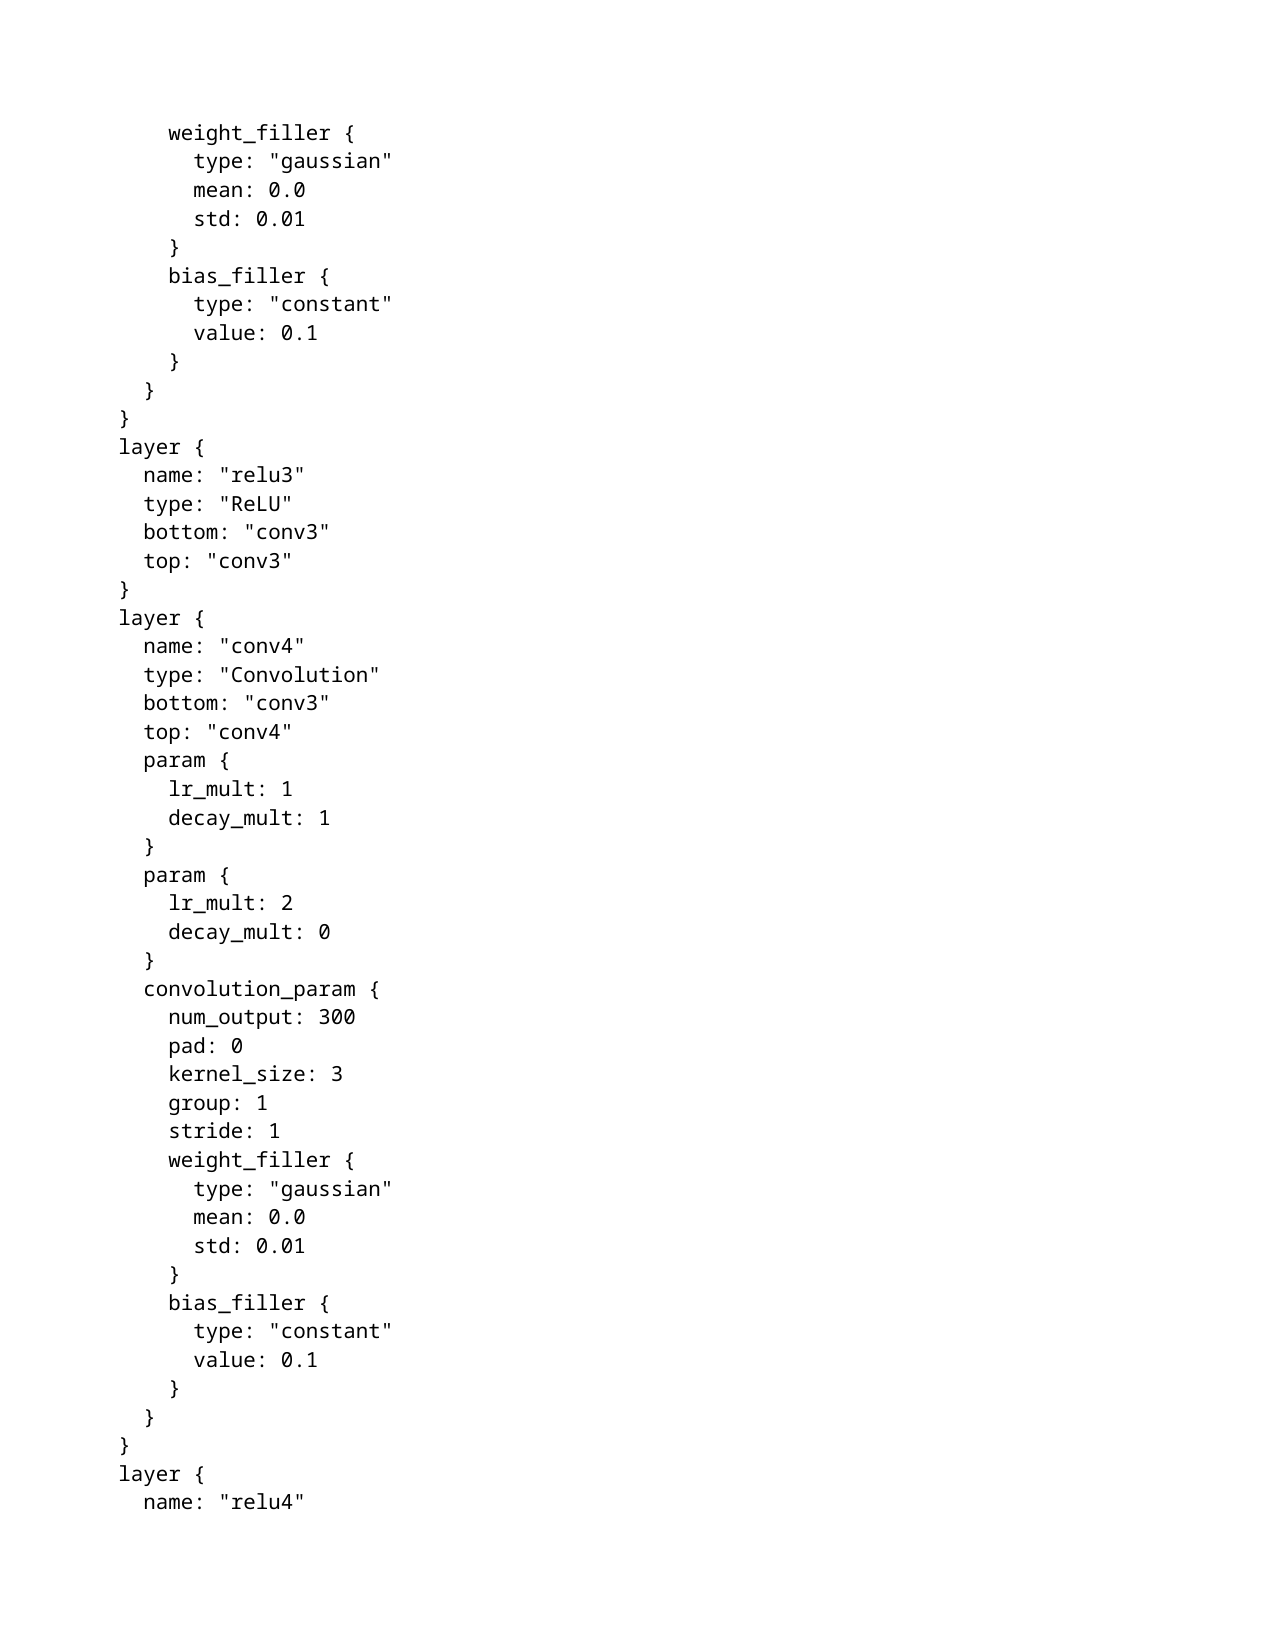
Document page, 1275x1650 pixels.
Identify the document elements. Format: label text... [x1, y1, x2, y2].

text type: "Convolution" [118, 660, 1157, 688]
text } [118, 403, 1157, 432]
text stride: 1 [118, 1117, 1157, 1145]
text param { [118, 860, 1157, 888]
text weight_filler { [118, 118, 1157, 147]
text convolution_param { [118, 974, 1157, 1002]
text type: "constant" [118, 1316, 1157, 1345]
text bottom: "conv3" [118, 517, 1157, 546]
text } [118, 1259, 1157, 1288]
text name: "relu3" [118, 460, 1157, 489]
text } [118, 831, 1157, 860]
text std: 0.01 [118, 204, 1157, 232]
text } [118, 1431, 1157, 1459]
text std: 0.01 [118, 1231, 1157, 1259]
text type: "constant" [118, 289, 1157, 318]
text kernel_size: 3 [118, 1059, 1157, 1088]
text } [118, 346, 1157, 375]
text layer { [118, 603, 1157, 631]
text num_output: 300 [118, 1002, 1157, 1031]
text } [118, 375, 1157, 403]
text lr_mult: 1 [118, 774, 1157, 803]
text } [118, 1402, 1157, 1431]
text top: "conv4" [118, 717, 1157, 746]
text layer { [118, 1459, 1157, 1487]
text } [118, 232, 1157, 261]
text } [118, 1373, 1157, 1402]
text layer { [118, 432, 1157, 460]
text type: "ReLU" [118, 489, 1157, 517]
text group: 1 [118, 1088, 1157, 1117]
text } [118, 945, 1157, 974]
text bottom: "conv3" [118, 688, 1157, 717]
text value: 0.1 [118, 1345, 1157, 1373]
text top: "conv3" [118, 546, 1157, 574]
text name: "conv4" [118, 631, 1157, 660]
text param { [118, 746, 1157, 774]
text mean: 0.0 [118, 1202, 1157, 1231]
text bias_filler { [118, 261, 1157, 289]
text decay_mult: 1 [118, 803, 1157, 831]
text value: 0.1 [118, 318, 1157, 346]
text weight_filler { [118, 1145, 1157, 1174]
text pad: 0 [118, 1031, 1157, 1059]
text lr_mult: 2 [118, 888, 1157, 917]
text type: "gaussian" [118, 1174, 1157, 1202]
text type: "gaussian" [118, 147, 1157, 175]
text } [118, 574, 1157, 603]
text name: "relu4" [118, 1487, 1157, 1516]
text bias_filler { [118, 1288, 1157, 1316]
text mean: 0.0 [118, 175, 1157, 204]
text decay_mult: 0 [118, 917, 1157, 945]
